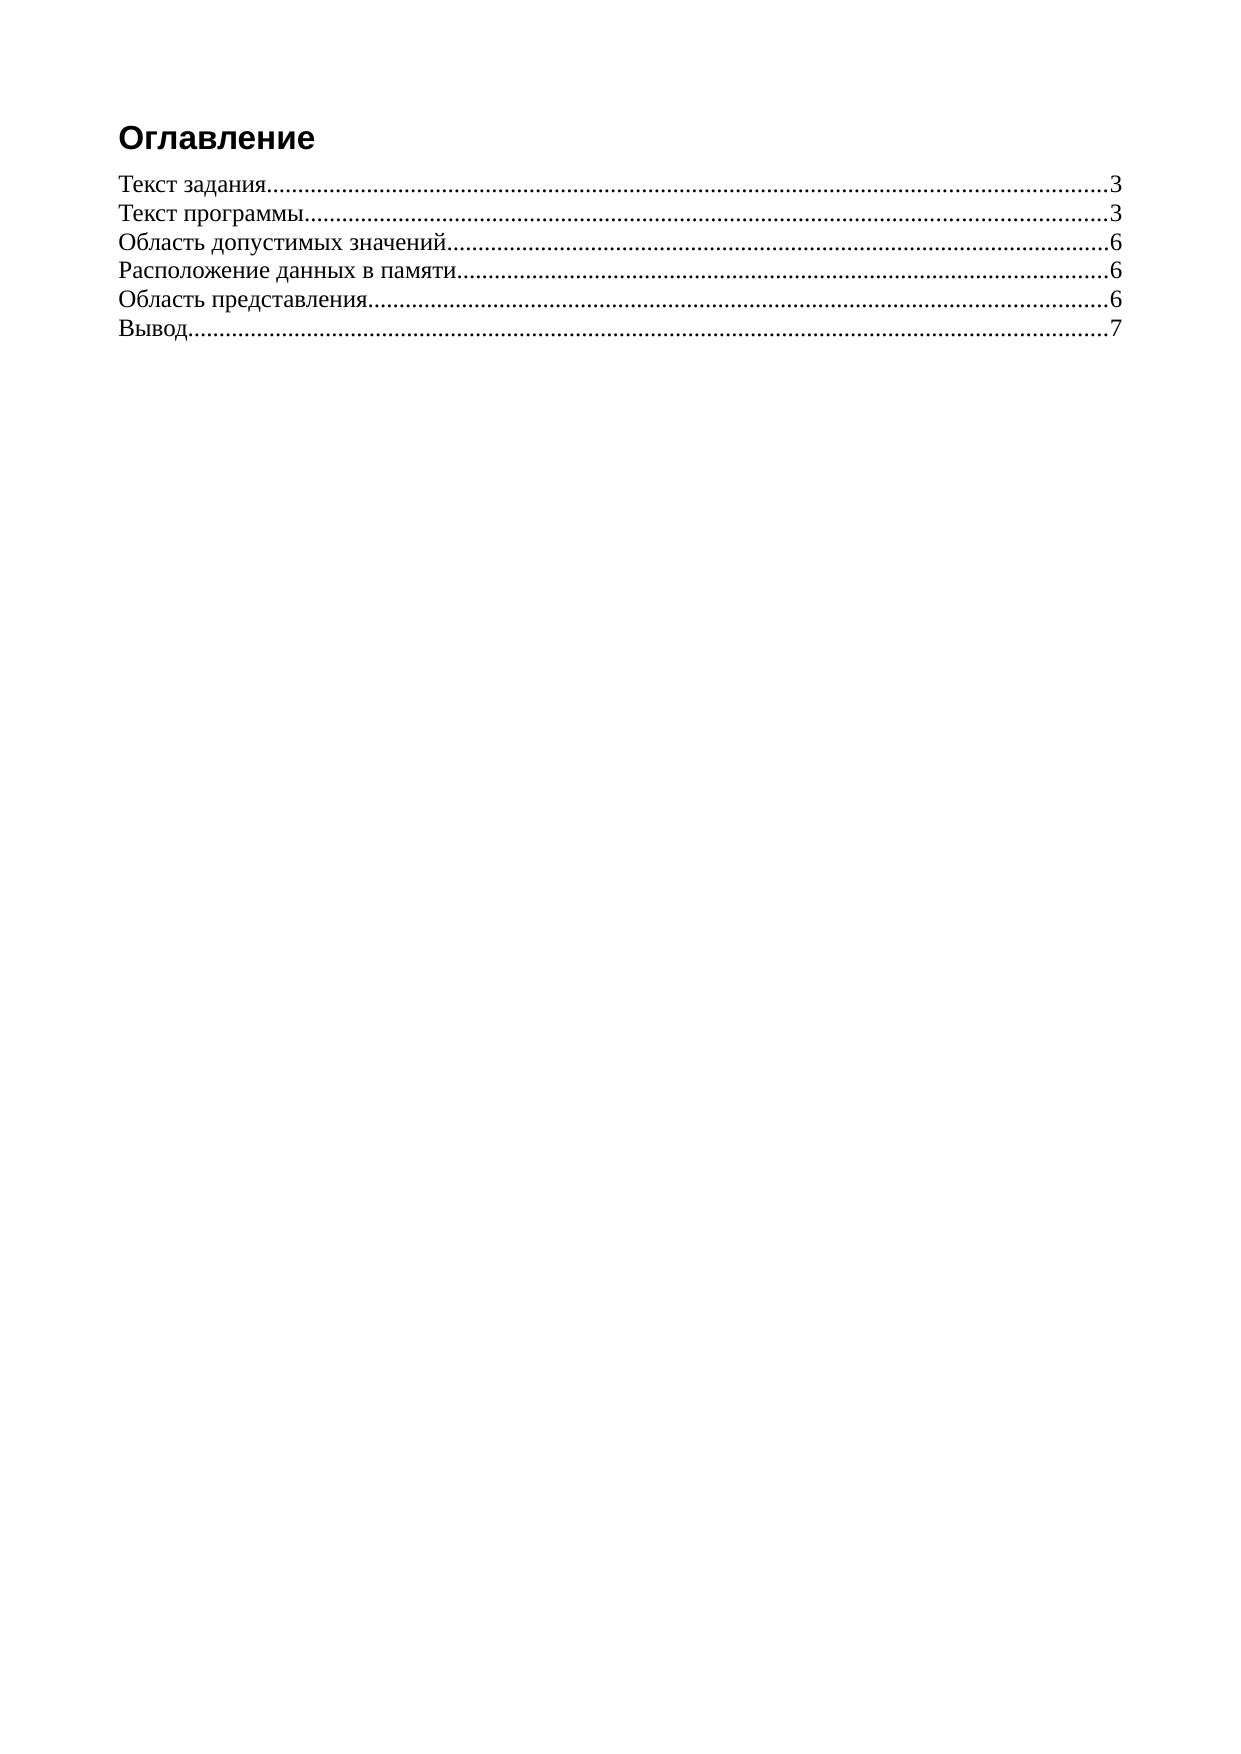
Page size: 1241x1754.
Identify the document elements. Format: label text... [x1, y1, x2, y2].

subtitle Оглавление [118, 118, 1122, 157]
text Область допустимых значений 6 [118, 227, 1122, 255]
text Расположение данных в памяти 6 [118, 255, 1122, 284]
text Текст программы 3 [118, 198, 1122, 227]
text Текст задания 3 [118, 169, 1122, 198]
text Область представления 6 [118, 284, 1122, 313]
text Вывод 7 [118, 313, 1122, 342]
